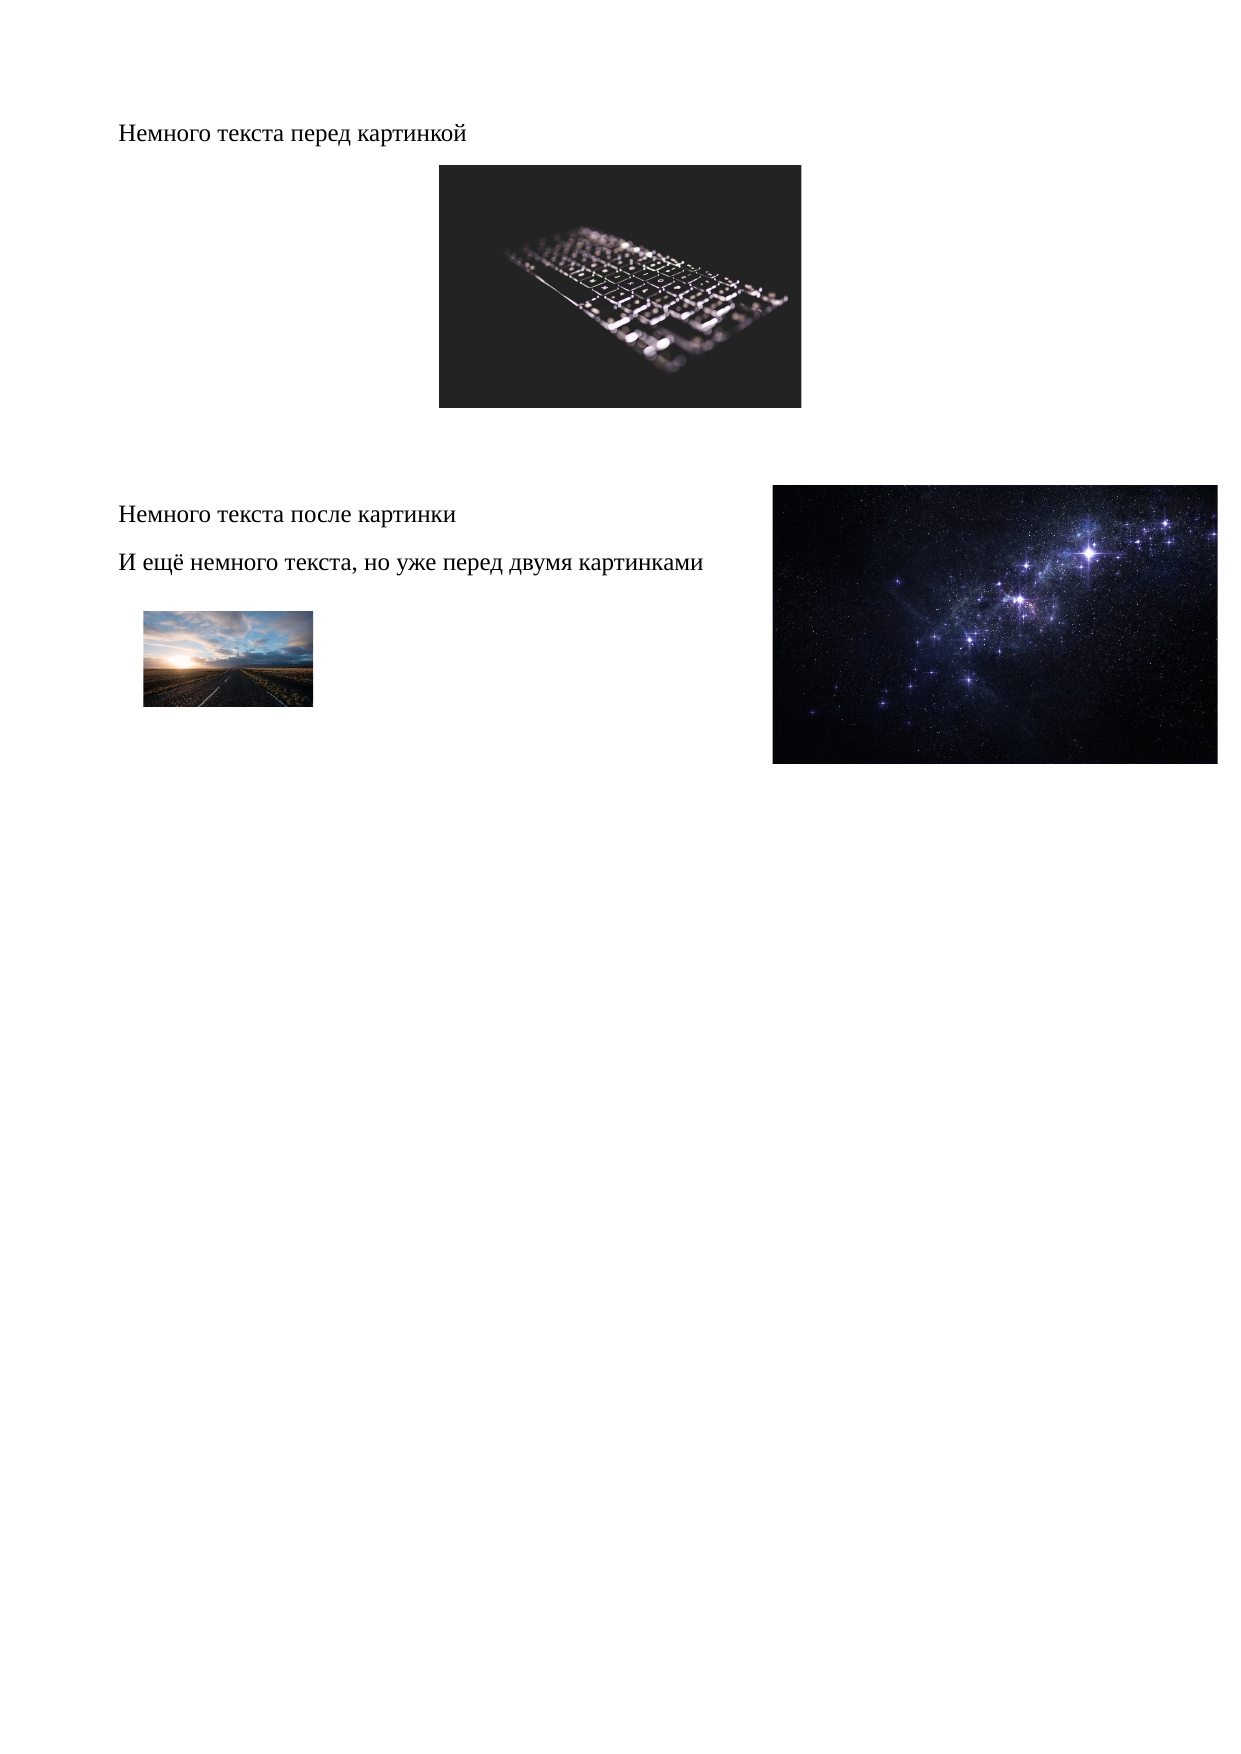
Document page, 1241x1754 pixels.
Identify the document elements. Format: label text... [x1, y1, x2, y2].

picture [439, 165, 802, 408]
text Немного текста перед картинкой [118, 118, 1122, 147]
text И ещё немного текста, но уже перед двумя картинками [118, 547, 772, 575]
text Немного текста после картинки [118, 499, 772, 528]
picture [143, 611, 314, 707]
picture [772, 485, 1218, 764]
